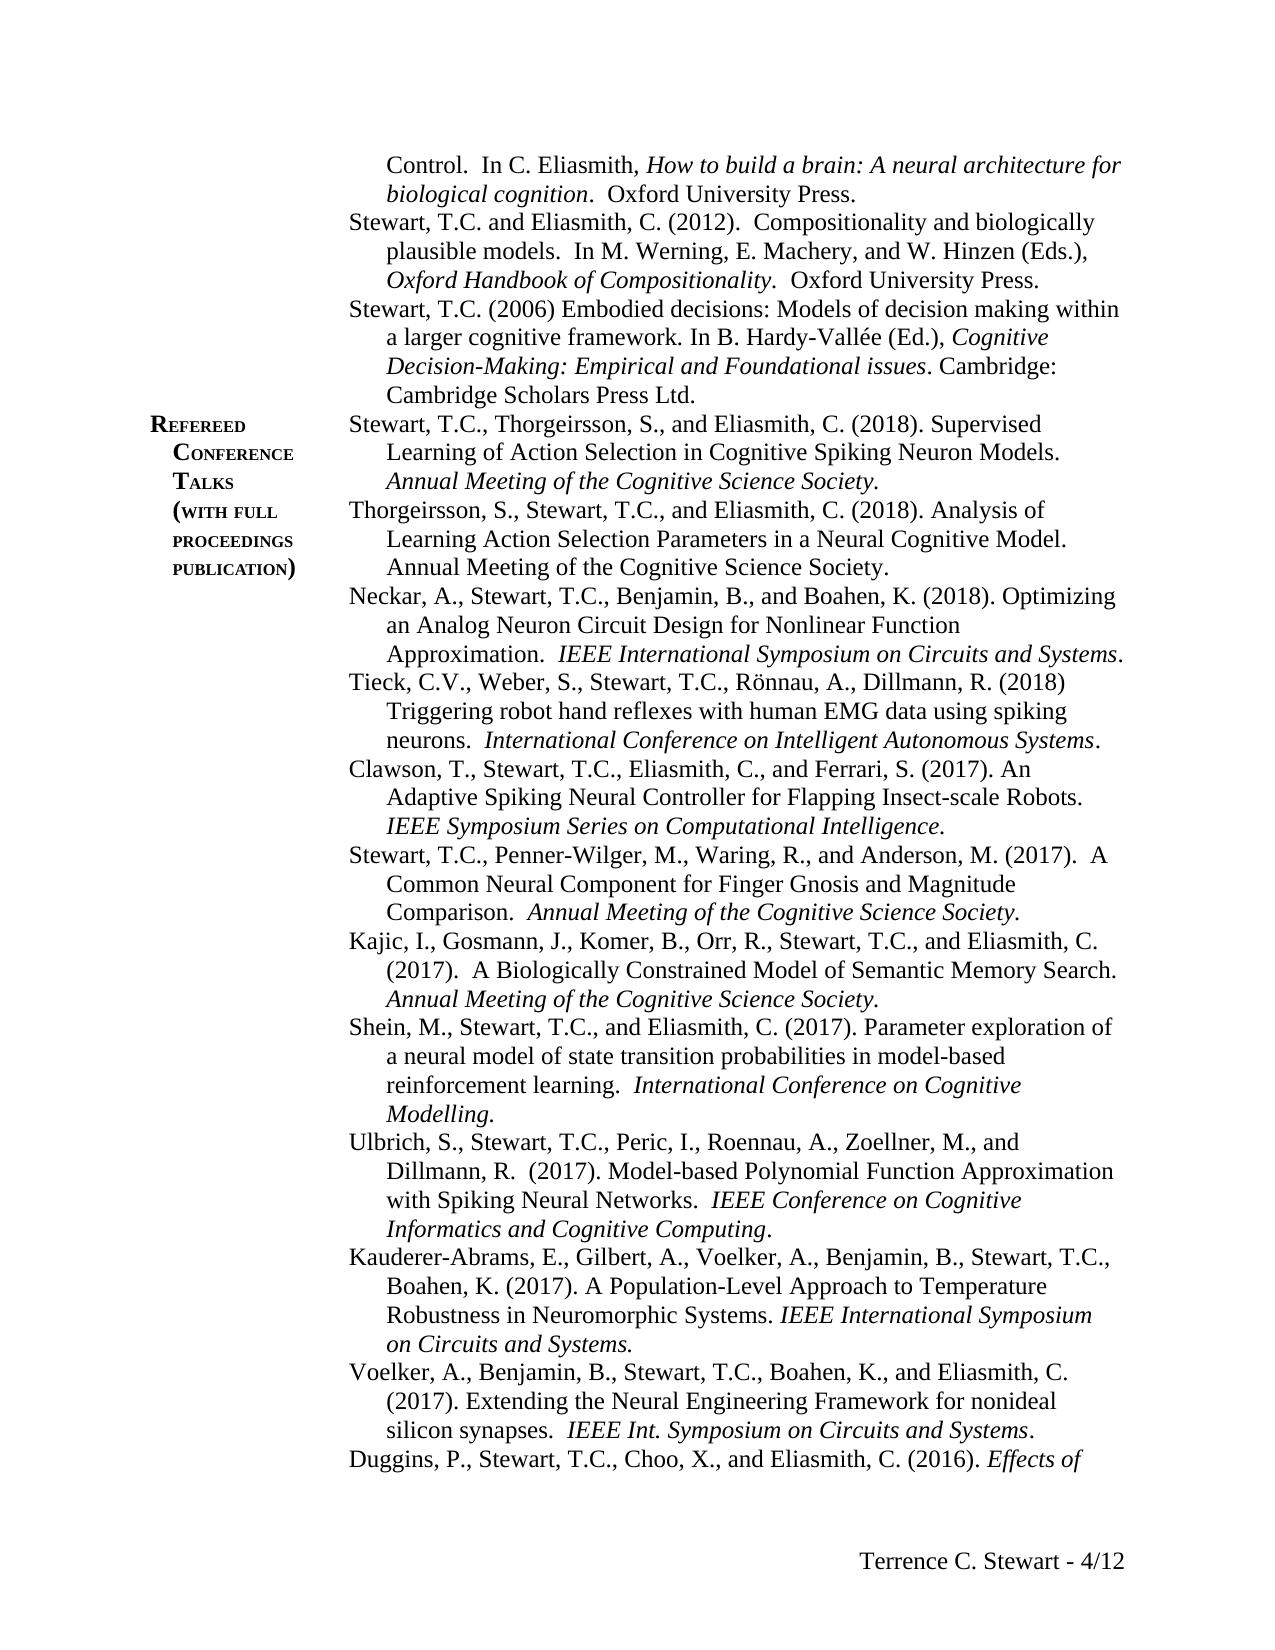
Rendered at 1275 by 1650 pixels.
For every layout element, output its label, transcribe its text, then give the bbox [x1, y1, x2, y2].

table_cell Stewart, T.C., Thorgeirsson, S., and Eliasmith, C. (2018). Supervised Learning of Action Selection in Cognitive Spiking Neuron Models. Annual Meeting of the Cognitive Science Society. Thorgeirsson, S., Stewart, T.C., and Eliasmith, C. (2018). Analysis of Learning Action Selection Parameters in a Neural Cognitive Model. Annual Meeting of the Cognitive Science Society. Neckar, A., Stewart, T.C., Benjamin, B., and Boahen, K. (2018). Optimizing an Analog Neuron Circuit Design for Nonlinear Function Approximation. IEEE International Symposium on Circuits and Systems. Tieck, C.V., Weber, S., Stewart, T.C., Rönnau, A., Dillmann, R. (2018) Triggering robot hand reflexes with human EMG data using spiking neurons. International Conference on Intelligent Autonomous Systems. Clawson, T., Stewart, T.C., Eliasmith, C., and Ferrari, S. (2017). An Adaptive Spiking Neural Controller for Flapping Insect-scale Robots. IEEE Symposium Series on Computational Intelligence. Stewart, T.C., Penner-Wilger, M., Waring, R., and Anderson, M. (2017). A Common Neural Component for Finger Gnosis and Magnitude Comparison. Annual Meeting of the Cognitive Science Society. Kajic, I., Gosmann, J., Komer, B., Orr, R., Stewart, T.C., and Eliasmith, C. (2017). A Biologically Constrained Model of Semantic Memory Search. Annual Meeting of the Cognitive Science Society. Shein, M., Stewart, T.C., and Eliasmith, C. (2017). Parameter exploration of a neural model of state transition probabilities in model-based reinforcement learning. International Conference on Cognitive Modelling. Ulbrich, S., Stewart, T.C., Peric, I., Roennau, A., Zoellner, M., and Dillmann, R. (2017). Model-based Polynomial Function Approximation with Spiking Neural Networks. IEEE Conference on Cognitive Informatics and Cognitive Computing. Kauderer-Abrams, E., Gilbert, A., Voelker, A., Benjamin, B., Stewart, T.C., Boahen, K. (2017). A Population-Level Approach to Temperature Robustness in Neuromorphic Systems. IEEE International Symposium on Circuits and Systems. Voelker, A., Benjamin, B., Stewart, T.C., Boahen, K., and Eliasmith, C. (2017). Extending the Neural Engineering Framework for nonideal silicon synapses. IEEE Int. Symposium on Circuits and Systems. Duggins, P., Stewart, T.C., Choo, X., and Eliasmith, C. (2016). Effects of [338, 409, 1136, 1472]
table_cell Refereed Conference Talks (with full proceedings publication) [139, 409, 337, 1472]
table_cell Control. In C. Eliasmith, How to build a brain: A neural architecture for biological cognition. Oxford University Press. Stewart, T.C. and Eliasmith, C. (2012). Compositionality and biologically plausible models. In M. Werning, E. Machery, and W. Hinzen (Eds.), Oxford Handbook of Compositionality. Oxford University Press. Stewart, T.C. (2006) Embodied decisions: Models of decision making within a larger cognitive framework. In B. Hardy-Vallée (Ed.), Cognitive Decision-Making: Empirical and Foundational issues. Cambridge: Cambridge Scholars Press Ltd. [338, 150, 1136, 409]
table_cell [139, 150, 337, 409]
